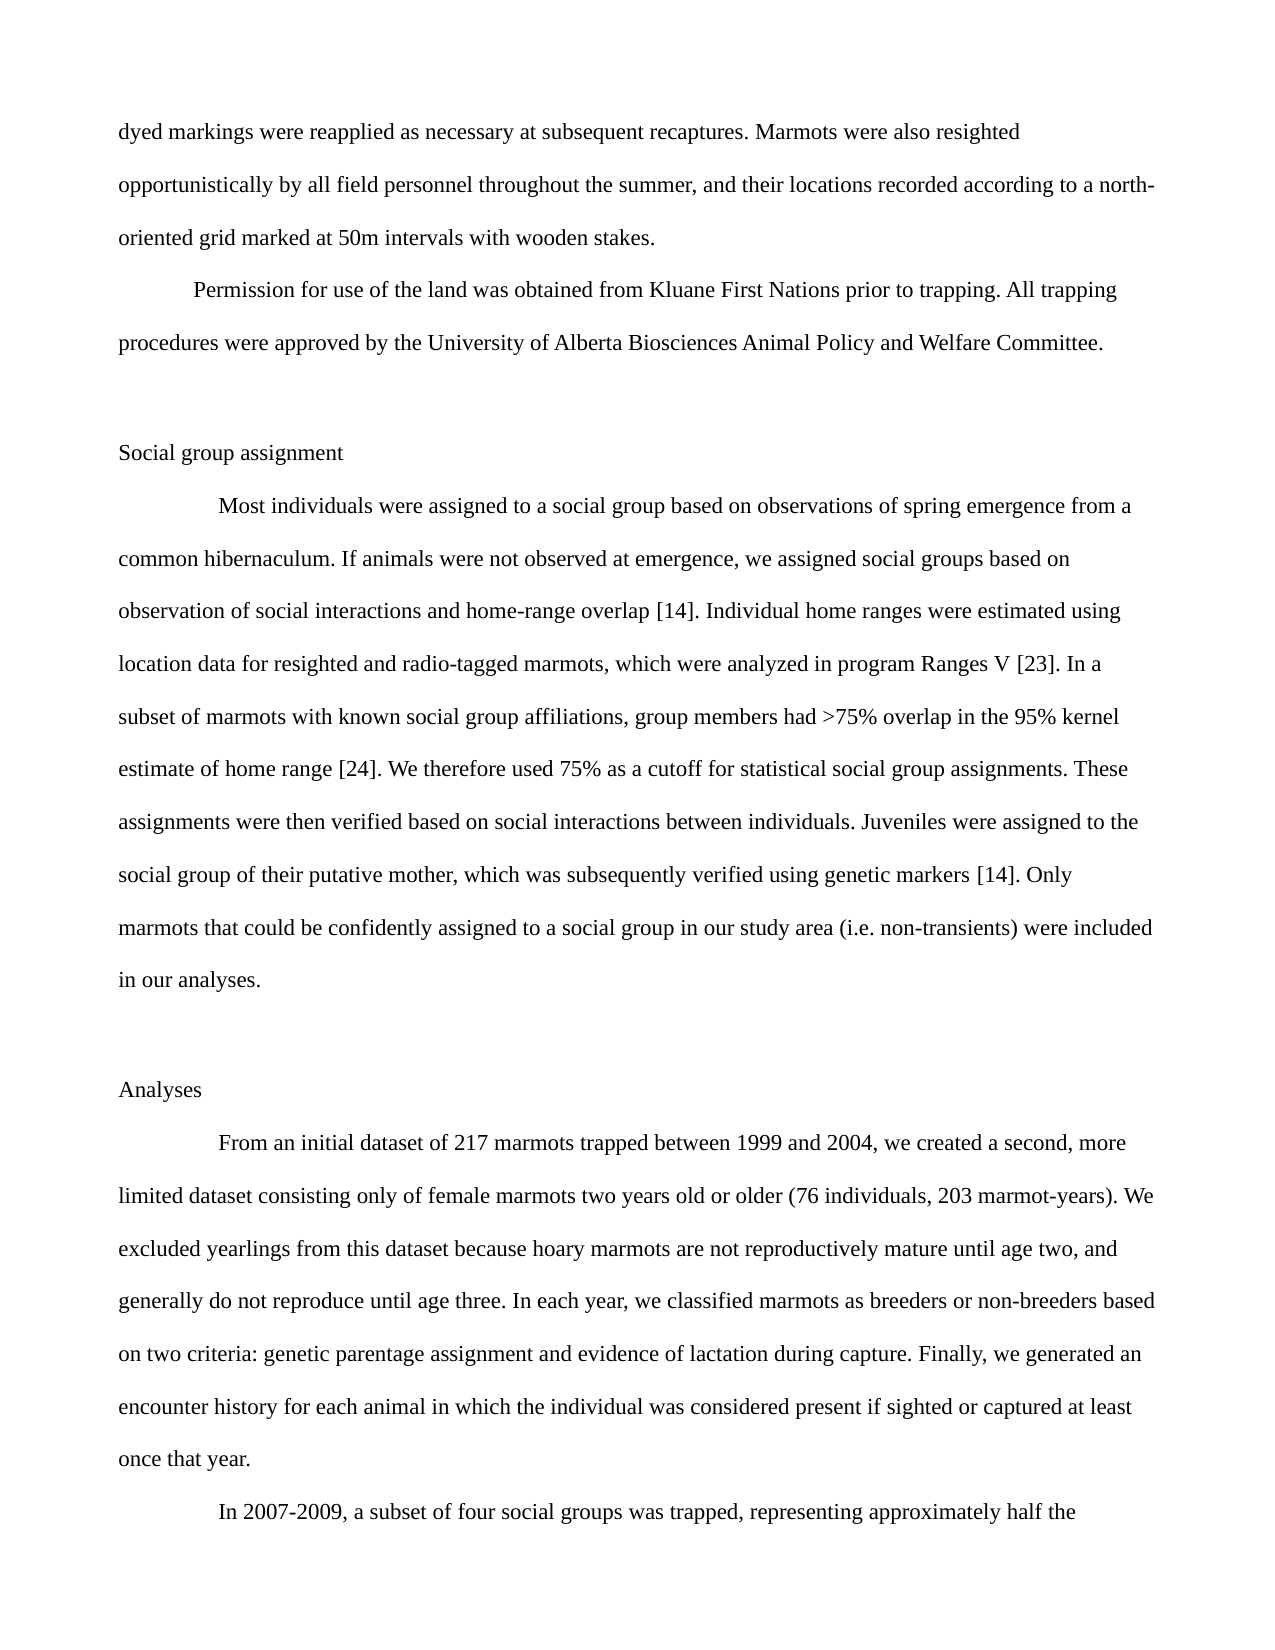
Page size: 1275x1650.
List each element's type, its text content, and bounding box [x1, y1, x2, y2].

text Permission for use of the land was obtained from Kluane First Nations prior to trapping. All trapping procedures were approved by the University of Alberta Biosciences Animal Policy and Welfare Committee. [118, 276, 1157, 355]
text In 2007-2009, a subset of four social groups was trapped, representing approximately half the [118, 1498, 1157, 1524]
text From an initial dataset of 217 marmots trapped between 1999 and 2004, we created a second, more limited dataset consisting only of female marmots two years old or older (76 individuals, 203 marmot-years). We excluded yearlings from this dataset because hoary marmots are not reproductively mature until age two, and generally do not reproduce until age three. In each year, we classified marmots as breeders or non-breeders based on two criteria: genetic parentage assignment and evidence of lactation during capture. Finally, we generated an encounter history for each animal in which the individual was considered present if sighted or captured at least once that year. [118, 1129, 1157, 1472]
text Most individuals were assigned to a social group based on observations of spring emergence from a common hibernaculum. If animals were not observed at emergence, we assigned social groups based on observation of social interactions and home-range overlap [14]⁠. Individual home ranges were estimated using location data for resighted and radio-tagged marmots, which were analyzed in program Ranges V [23]⁠. In a subset of marmots with known social group affiliations, group members had >75% overlap in the 95% kernel estimate of home range [24]⁠. We therefore used 75% as a cutoff for statistical social group assignments. These assignments were then verified based on social interactions between individuals. Juveniles were assigned to the social group of their putative mother, which was subsequently verified using genetic markers [14]⁠. Only marmots that could be confidently assigned to a social group in our study area (i.e. non-transients) were included in our analyses. [118, 492, 1157, 993]
text dyed markings were reapplied as necessary at subsequent recaptures. Marmots were also resighted opportunistically by all field personnel throughout the summer, and their locations recorded according to a north-oriented grid marked at 50m intervals with wooden stakes. [118, 118, 1157, 250]
subtitle Social group assignment [118, 439, 1157, 466]
text Analyses [118, 1076, 1157, 1103]
